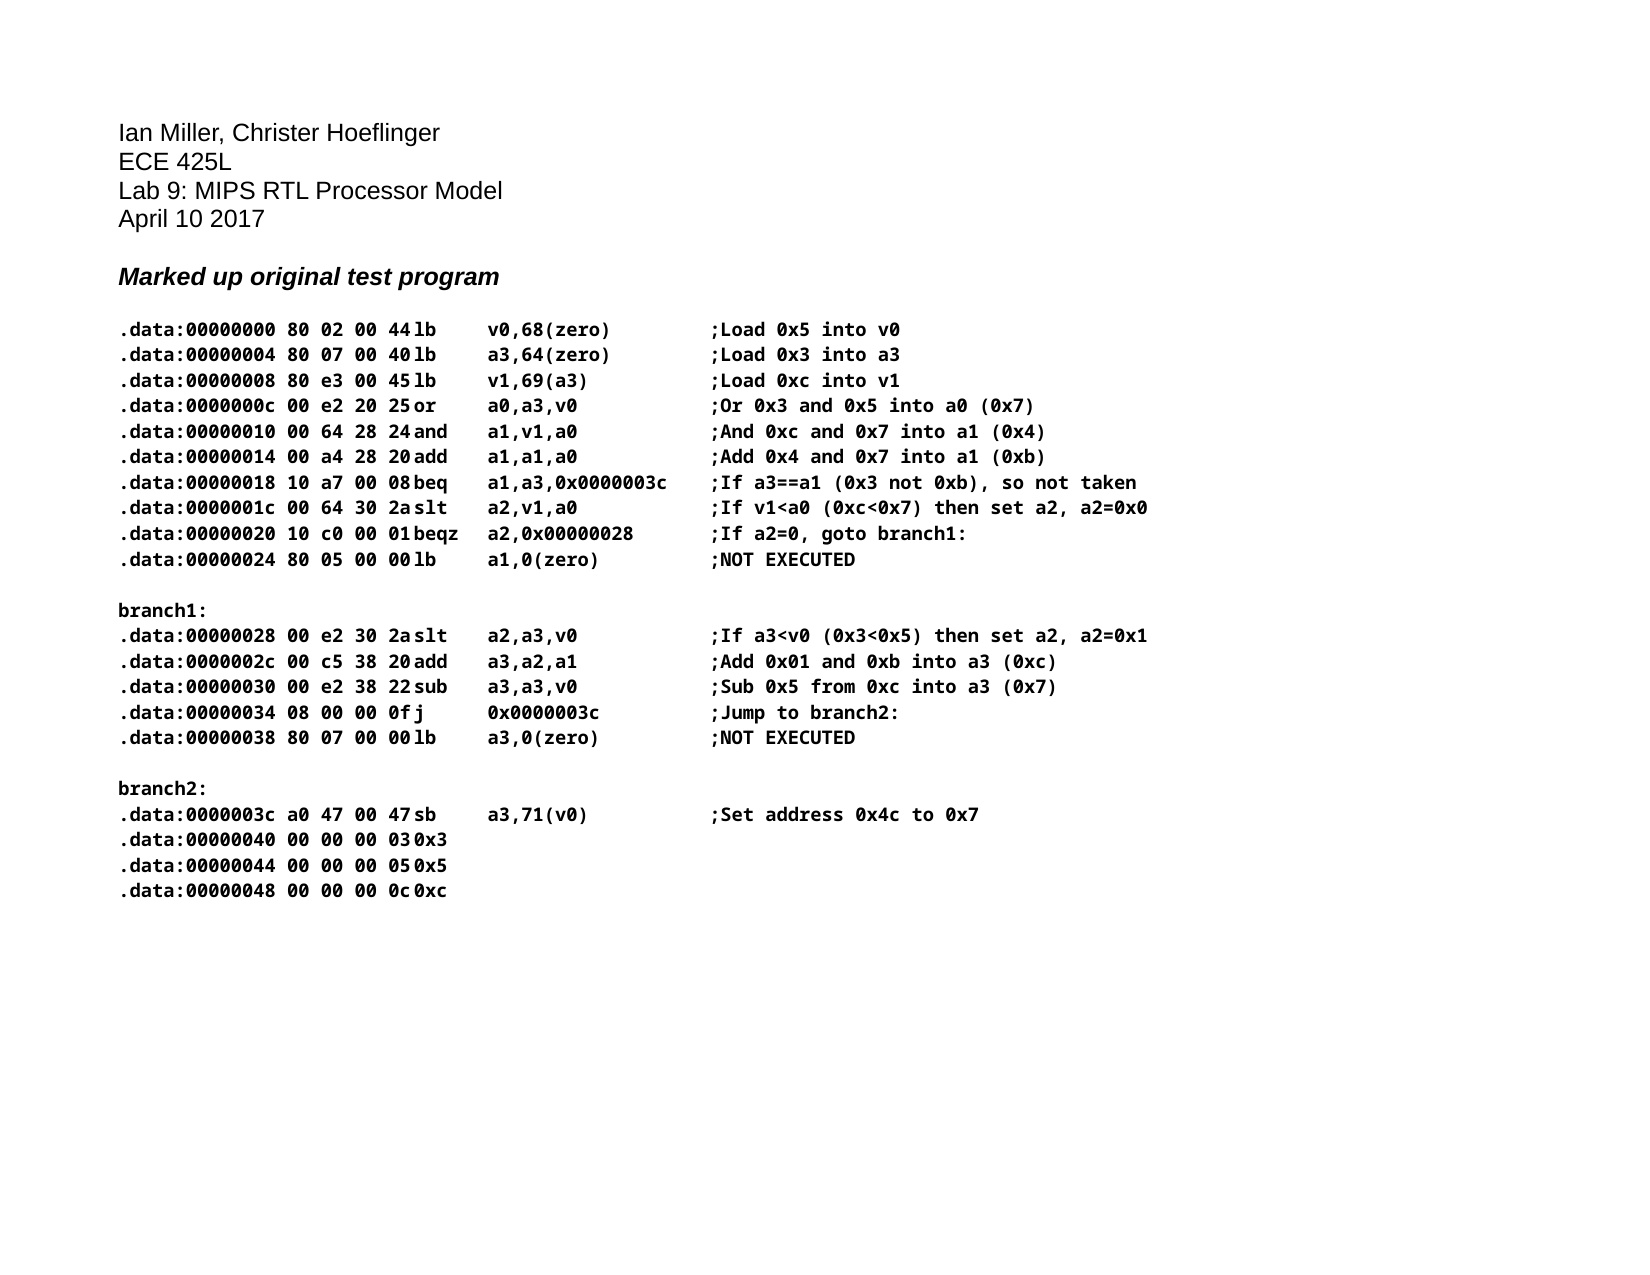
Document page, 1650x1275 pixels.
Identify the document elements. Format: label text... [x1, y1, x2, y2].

text Marked up original test program [118, 262, 1532, 291]
text branch2: [118, 776, 1532, 801]
text .data:00000010 00 64 28 24 and a1,v1,a0 ;And 0xc and 0x7 into a1 (0x4) [118, 418, 1532, 444]
text April 10 2017 [118, 204, 1532, 233]
text .data:00000044 00 00 00 05 0x5 [118, 852, 1532, 878]
text .data:0000001c 00 64 30 2a slt a2,v1,a0 ;If v1<a0 (0xc<0x7) then set a2, a2=0x0 [118, 495, 1532, 520]
text Ian Miller, Christer Hoeflinger [118, 118, 1532, 147]
text .data:00000048 00 00 00 0c 0xc [118, 878, 1532, 903]
text .data:00000040 00 00 00 03 0x3 [118, 827, 1532, 852]
text .data:00000014 00 a4 28 20 add a1,a1,a0 ;Add 0x4 and 0x7 into a1 (0xb) [118, 444, 1532, 469]
text .data:00000000 80 02 00 44 lb v0,68(zero) ;Load 0x5 into v0 [118, 316, 1532, 342]
text .data:00000004 80 07 00 40 lb a3,64(zero) ;Load 0x3 into a3 [118, 342, 1532, 367]
text .data:00000030 00 e2 38 22 sub a3,a3,v0 ;Sub 0x5 from 0xc into a3 (0x7) [118, 673, 1532, 699]
text .data:00000038 80 07 00 00 lb a3,0(zero) ;NOT EXECUTED [118, 724, 1532, 750]
text .data:00000008 80 e3 00 45 lb v1,69(a3) ;Load 0xc into v1 [118, 367, 1532, 393]
text .data:0000002c 00 c5 38 20 add a3,a2,a1 ;Add 0x01 and 0xb into a3 (0xc) [118, 648, 1532, 673]
text Lab 9: MIPS RTL Processor Model [118, 176, 1532, 204]
text .data:00000024 80 05 00 00 lb a1,0(zero) ;NOT EXECUTED [118, 546, 1532, 571]
text .data:00000018 10 a7 00 08 beq a1,a3,0x0000003c ;If a3==a1 (0x3 not 0xb), so not taken [118, 469, 1532, 495]
text .data:0000000c 00 e2 20 25 or a0,a3,v0 ;Or 0x3 and 0x5 into a0 (0x7) [118, 393, 1532, 418]
text .data:00000020 10 c0 00 01 beqz a2,0x00000028 ;If a2=0, goto branch1: [118, 520, 1532, 546]
text branch1: [118, 597, 1532, 622]
text .data:0000003c a0 47 00 47 sb a3,71(v0) ;Set address 0x4c to 0x7 [118, 801, 1532, 827]
text .data:00000034 08 00 00 0f j 0x0000003c ;Jump to branch2: [118, 699, 1532, 724]
text ECE 425L [118, 147, 1532, 176]
text .data:00000028 00 e2 30 2a slt a2,a3,v0 ;If a3<v0 (0x3<0x5) then set a2, a2=0x1 [118, 622, 1532, 648]
